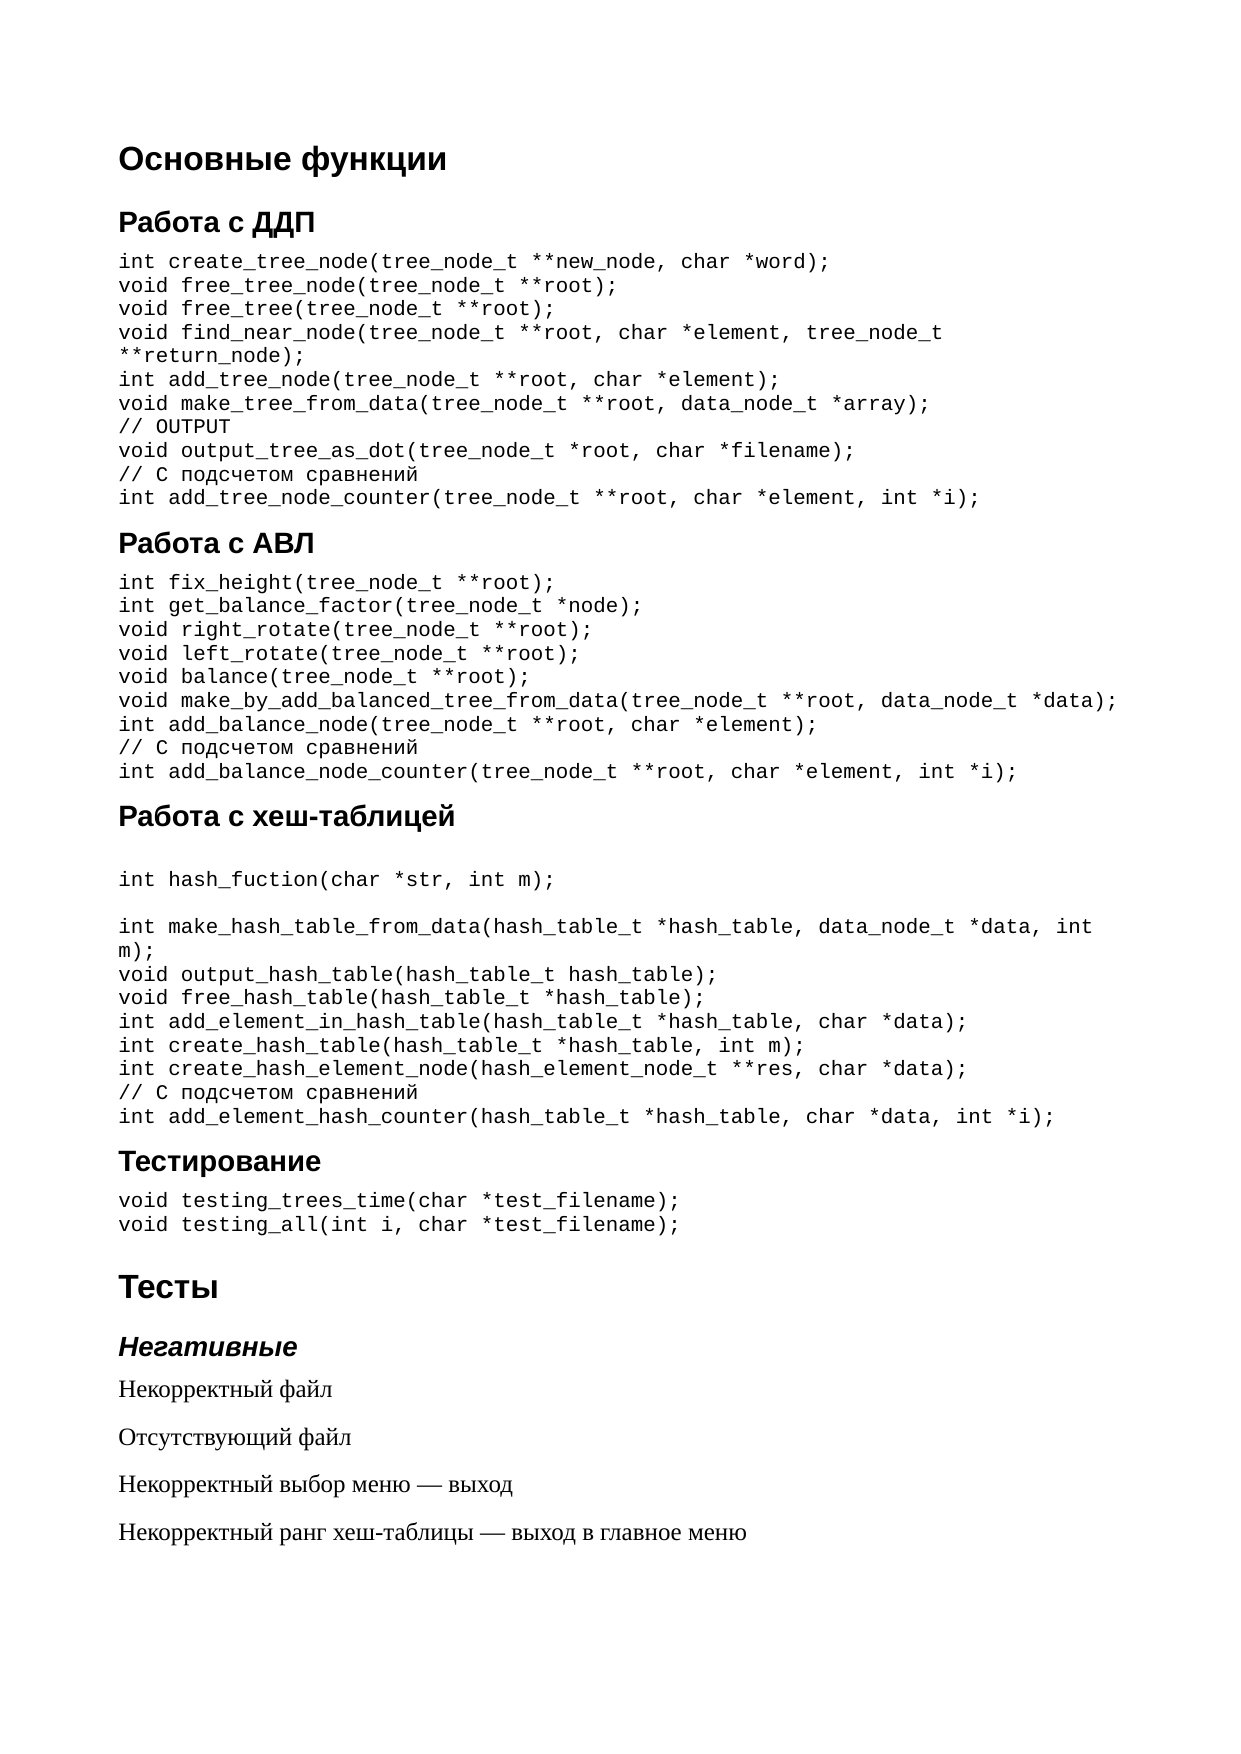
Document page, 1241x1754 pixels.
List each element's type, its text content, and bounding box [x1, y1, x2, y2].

text int fix_height(tree_node_t **root); [118, 572, 1122, 596]
text int create_hash_table(hash_table_t *hash_table, int m); [118, 1035, 1122, 1058]
text // С подсчетом сравнений [118, 737, 1122, 761]
text Некорректный ранг хеш-таблицы — выход в главное меню [118, 1517, 1122, 1546]
text int hash_fuction(char *str, int m); [118, 869, 1122, 893]
text // С подсчетом сравнений [118, 464, 1122, 487]
text void right_rotate(tree_node_t **root); [118, 619, 1122, 643]
text void testing_all(int i, char *test_filename); [118, 1214, 1122, 1237]
text void free_tree(tree_node_t **root); [118, 298, 1122, 322]
text int add_tree_node(tree_node_t **root, char *element); [118, 369, 1122, 393]
subtitle Тесты [118, 1267, 1122, 1306]
subtitle Основные функции [118, 139, 1122, 178]
text int add_tree_node_counter(tree_node_t **root, char *element, int *i); [118, 487, 1122, 511]
text void free_tree_node(tree_node_t **root); [118, 274, 1122, 298]
text void output_hash_table(hash_table_t hash_table); [118, 964, 1122, 987]
text void make_by_add_balanced_tree_from_data(tree_node_t **root, data_node_t *data); [118, 690, 1122, 714]
text int add_element_hash_counter(hash_table_t *hash_table, char *data, int *i); [118, 1106, 1122, 1129]
text Некорректный выбор меню — выход [118, 1469, 1122, 1498]
text // OUTPUT [118, 416, 1122, 440]
text int add_balance_node(tree_node_t **root, char *element); [118, 714, 1122, 737]
text int create_hash_element_node(hash_element_node_t **res, char *data); [118, 1058, 1122, 1082]
subtitle Работа с хеш-таблицей [118, 799, 1122, 833]
text void balance(tree_node_t **root); [118, 666, 1122, 690]
text void find_near_node(tree_node_t **root, char *element, tree_node_t **return_node); [118, 322, 1122, 369]
text void left_rotate(tree_node_t **root); [118, 643, 1122, 666]
text Некорректный файл [118, 1374, 1122, 1403]
text void make_tree_from_data(tree_node_t **root, data_node_t *array); [118, 393, 1122, 416]
subtitle Негативные [118, 1330, 1122, 1362]
text Отсутствующий файл [118, 1422, 1122, 1451]
text void testing_trees_time(char *test_filename); [118, 1190, 1122, 1214]
text int add_balance_node_counter(tree_node_t **root, char *element, int *i); [118, 761, 1122, 785]
text int make_hash_table_from_data(hash_table_t *hash_table, data_node_t *data, int m); [118, 916, 1122, 964]
subtitle Работа с АВЛ [118, 526, 1122, 559]
text int get_balance_factor(tree_node_t *node); [118, 596, 1122, 619]
subtitle Тестирование [118, 1144, 1122, 1178]
text void output_tree_as_dot(tree_node_t *root, char *filename); [118, 440, 1122, 464]
text int add_element_in_hash_table(hash_table_t *hash_table, char *data); [118, 1011, 1122, 1035]
text void free_hash_table(hash_table_t *hash_table); [118, 987, 1122, 1011]
subtitle Работа с ДДП [118, 205, 1122, 238]
text int create_tree_node(tree_node_t **new_node, char *word); [118, 251, 1122, 274]
text // С подсчетом сравнений [118, 1082, 1122, 1106]
